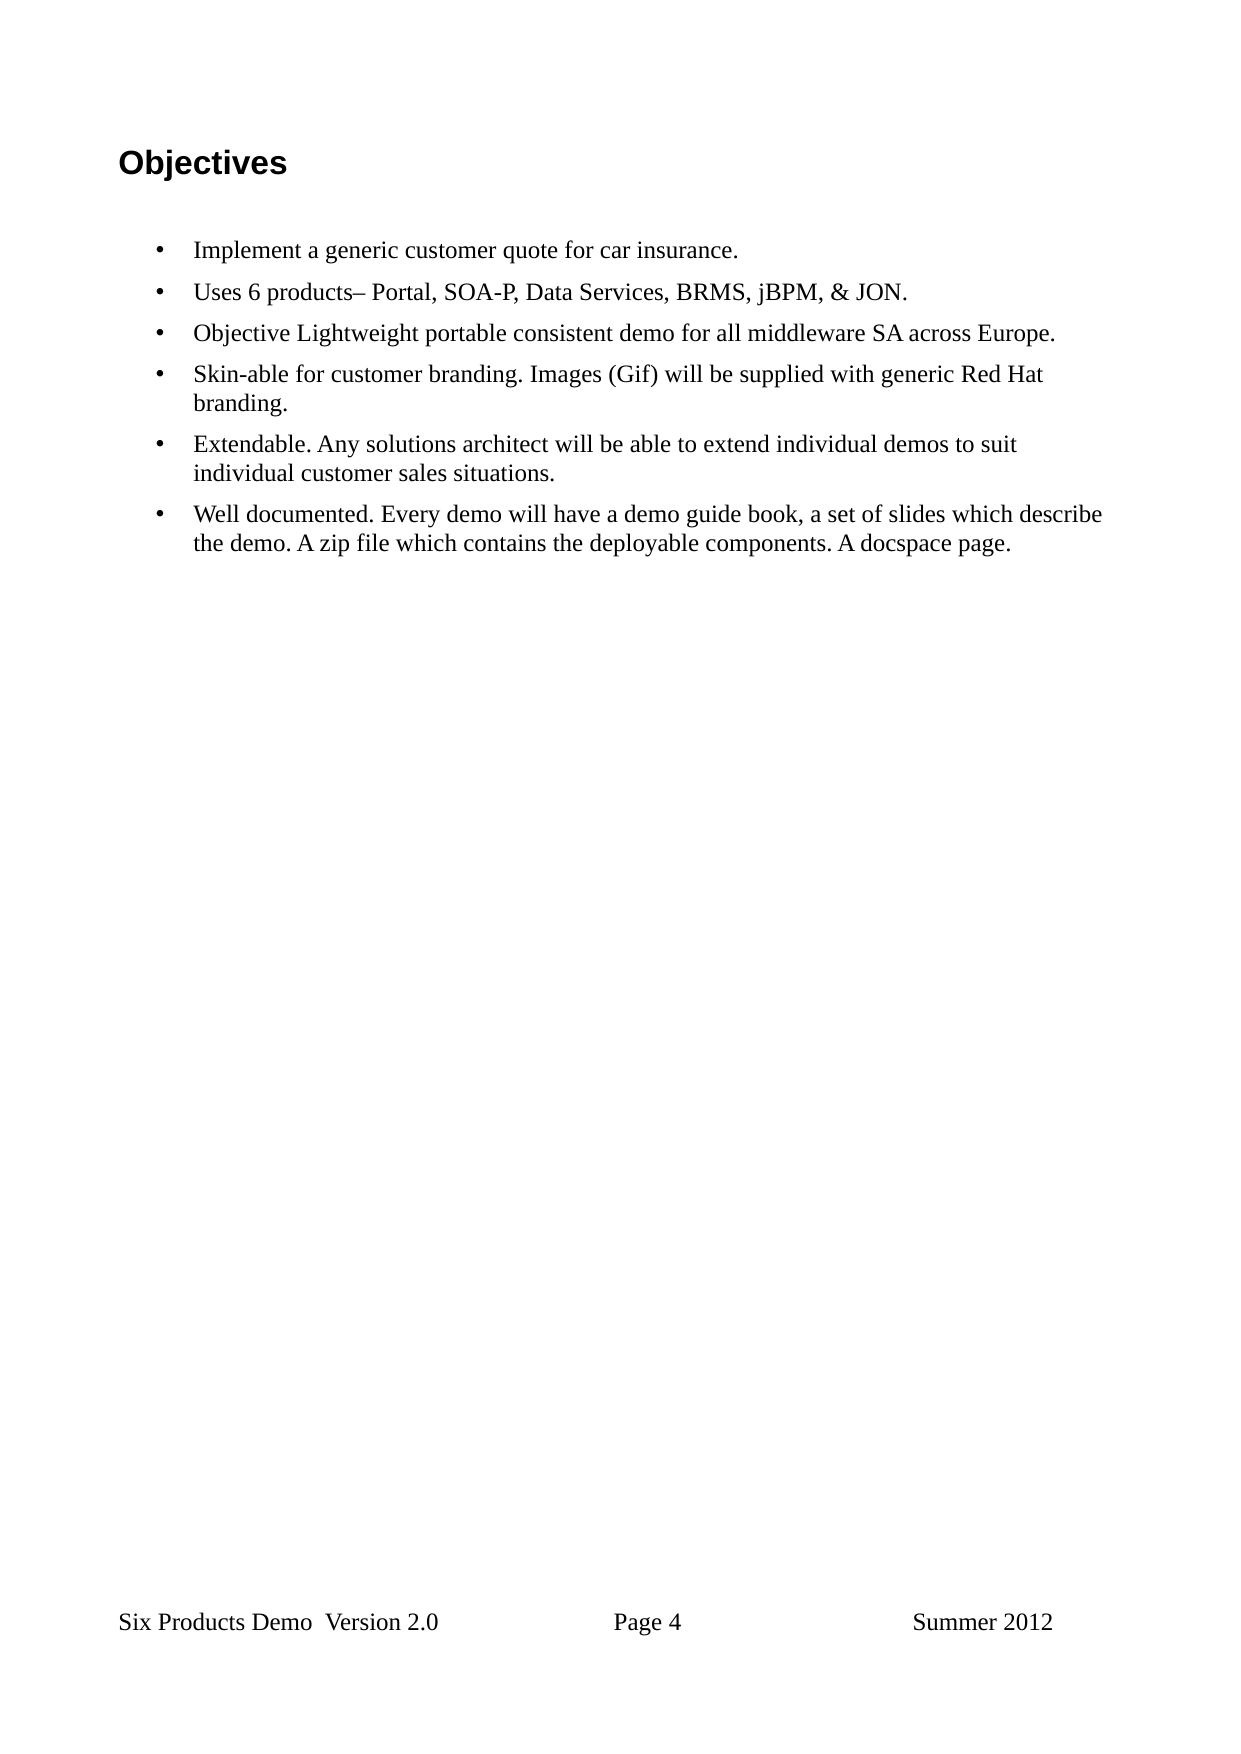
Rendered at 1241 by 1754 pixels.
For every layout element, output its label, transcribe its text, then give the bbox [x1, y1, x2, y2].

list Skin-able for customer branding. Images (Gif) will be supplied with generic Red Hat branding. [156, 359, 1122, 417]
list Extendable. Any solutions architect will be able to extend individual demos to suit individual customer sales situations. [156, 429, 1122, 487]
subtitle Objectives [118, 143, 1122, 182]
list Uses 6 products– Portal, SOA-P, Data Services, BRMS, jBPM, & JON. [156, 277, 1122, 306]
list Objective Lightweight portable consistent demo for all middleware SA across Europe. [156, 318, 1122, 347]
list Implement a generic customer quote for car insurance. [156, 236, 1122, 264]
list Well documented. Every demo will have a demo guide book, a set of slides which describe the demo. A zip file which contains the deployable components. A docspace page. [156, 499, 1122, 557]
